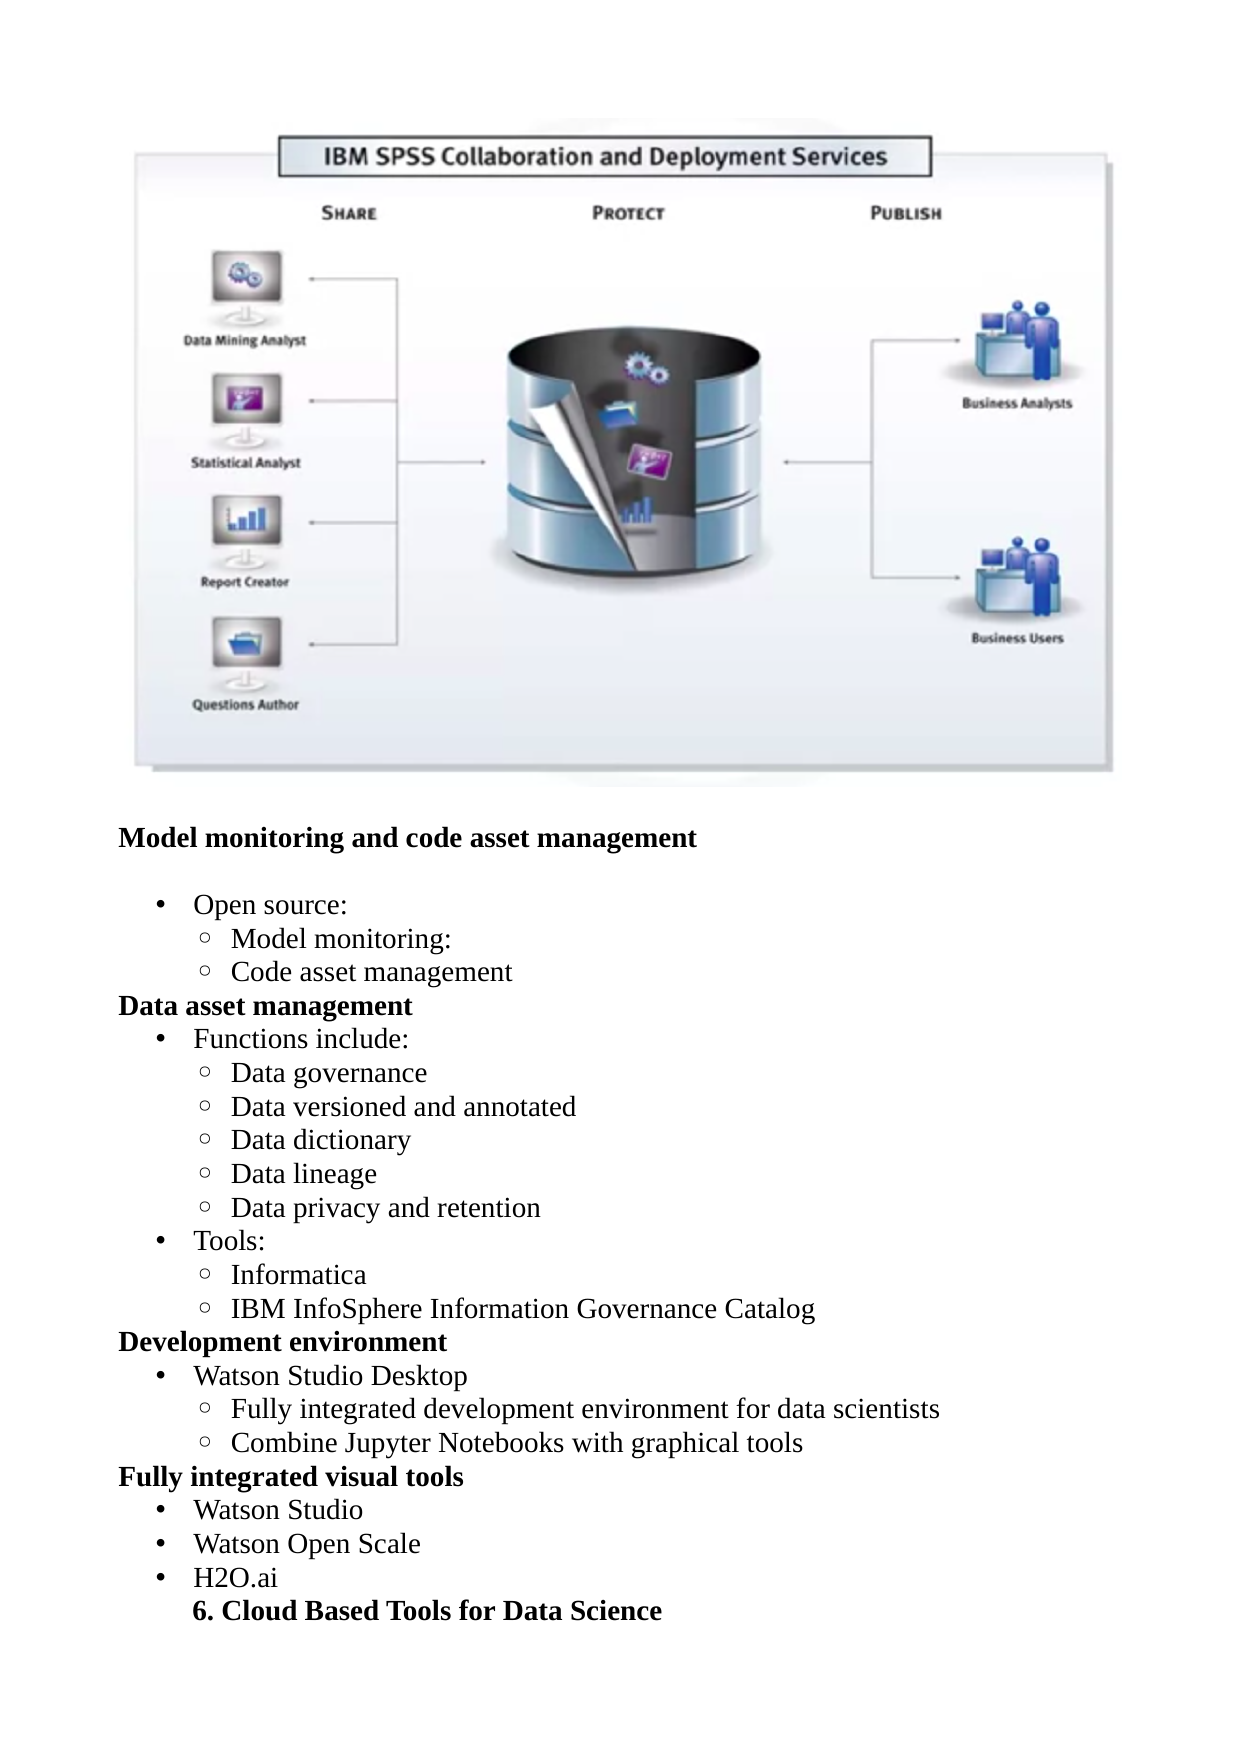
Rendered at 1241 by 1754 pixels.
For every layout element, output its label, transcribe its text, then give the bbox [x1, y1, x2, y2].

list Data privacy and retention [193, 1190, 1122, 1223]
list Code asset management [193, 954, 1122, 988]
list Data lineage [193, 1156, 1122, 1190]
list Watson Open Scale [156, 1526, 1122, 1560]
list Informatica [193, 1257, 1122, 1291]
text 6. Cloud Based Tools for Data Science [118, 1593, 1122, 1627]
picture [118, 118, 1123, 787]
text Fully integrated visual tools [118, 1459, 1122, 1492]
list Watson Studio Desktop [156, 1358, 1122, 1392]
list Combine Jupyter Notebooks with graphical tools [193, 1425, 1122, 1459]
list Functions include: [156, 1022, 1122, 1055]
text Development environment [118, 1324, 1122, 1358]
list Data governance [193, 1055, 1122, 1089]
list Open source: [156, 887, 1122, 921]
list Tools: [156, 1223, 1122, 1257]
list Data versioned and annotated [193, 1089, 1122, 1122]
list Watson Studio [156, 1492, 1122, 1526]
list Data dictionary [193, 1122, 1122, 1156]
list H2O.ai [156, 1560, 1122, 1593]
text Model monitoring and code asset management [118, 820, 1122, 853]
list IBM InfoSphere Information Governance Catalog [193, 1291, 1122, 1324]
text Data asset management [118, 988, 1122, 1022]
list Model monitoring: [193, 921, 1122, 954]
list Fully integrated development environment for data scientists [193, 1392, 1122, 1425]
